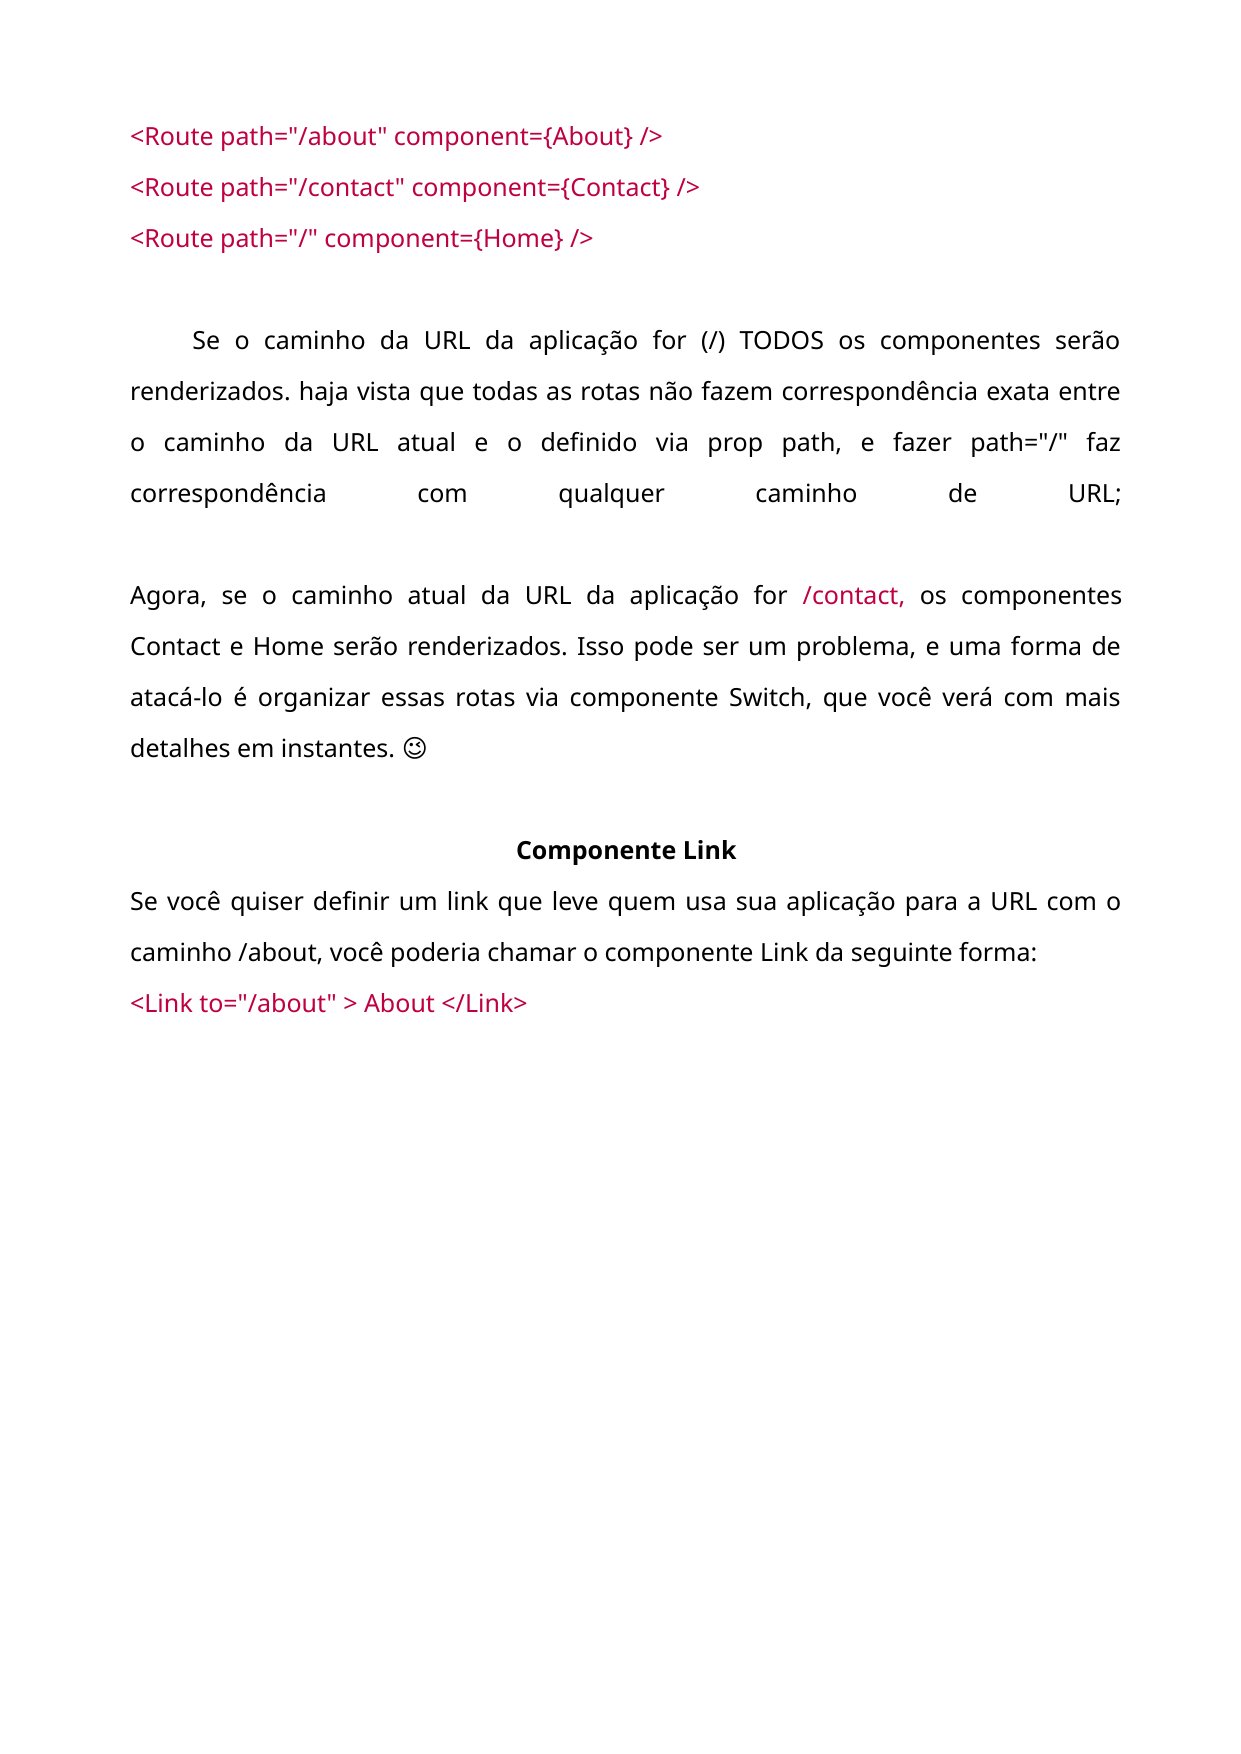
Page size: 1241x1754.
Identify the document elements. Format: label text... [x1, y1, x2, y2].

text <Route path="/" component={Home} /> [130, 220, 1122, 254]
text <Link to="/about" > About </Link> [130, 986, 1122, 1020]
text Se o caminho da URL da aplicação for (/) TODOS os componentes serão renderizados. haja vista que todas as rotas não fazem correspondência exata entre o caminho da URL atual e o definido via prop path, e fazer path="/" faz correspondência com qualquer caminho de URL; [130, 322, 1122, 561]
text <Route path="/about" component={About} /> [130, 118, 1122, 152]
text Se você quiser definir um link que leve quem usa sua aplicação para a URL com o caminho /about, você poderia chamar o componente Link da seguinte forma: [130, 884, 1122, 969]
text <Route path="/contact" component={Contact} /> [130, 169, 1122, 203]
text Componente Link [130, 833, 1122, 867]
text Agora, se o caminho atual da URL da aplicação for /contact, os componentes Contact e Home serão renderizados. Isso pode ser um problema, e uma forma de atacá-lo é organizar essas rotas via componente Switch, que você verá com mais detalhes em instantes. 😉 [130, 577, 1122, 765]
